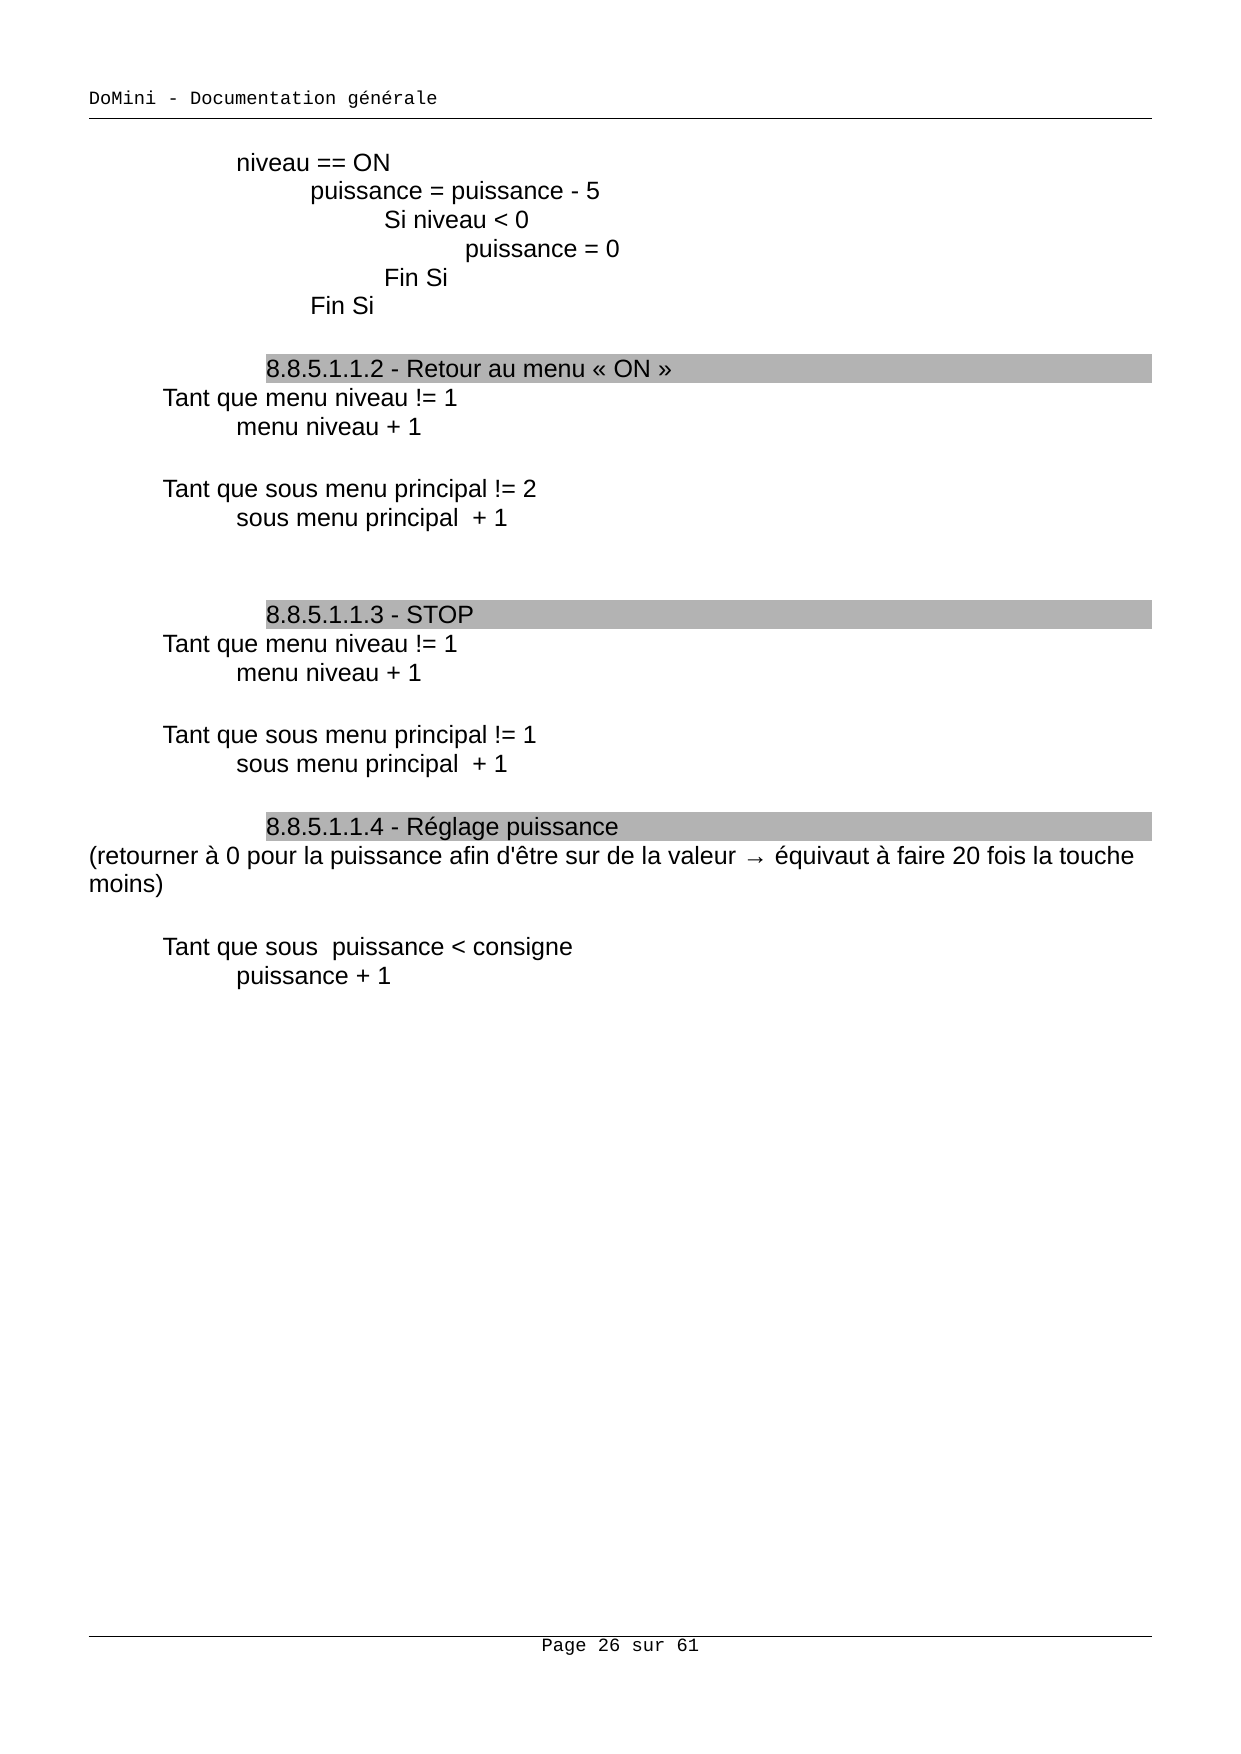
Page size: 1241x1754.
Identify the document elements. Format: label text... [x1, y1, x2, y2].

subtitle Réglage puissance [266, 812, 1152, 841]
subtitle STOP [266, 600, 1152, 629]
text sous menu principal + 1 [88, 503, 1152, 532]
text Tant que sous menu principal != 2 [88, 474, 1152, 503]
text sous menu principal + 1 [88, 749, 1152, 778]
text Si niveau < 0 [273, 205, 1152, 234]
list niveau == ON [199, 147, 1152, 176]
text Tant que menu niveau != 1 [88, 629, 1152, 657]
text puissance = 0 [273, 234, 1152, 262]
text Tant que sous puissance < consigne [88, 932, 1152, 961]
text puissance + 1 [88, 961, 1152, 990]
text Tant que menu niveau != 1 [88, 383, 1152, 412]
text Fin Si [273, 262, 1152, 291]
subtitle Retour au menu « ON » [266, 354, 1152, 383]
text (retourner à 0 pour la puissance afin d'être sur de la valeur → équivaut à faire 20 fois la touche moins) [88, 841, 1152, 898]
text puissance = puissance - 5 [273, 176, 1152, 205]
text Tant que sous menu principal != 1 [88, 720, 1152, 749]
text Fin Si [273, 291, 1152, 320]
text menu niveau + 1 [88, 412, 1152, 440]
text menu niveau + 1 [88, 657, 1152, 686]
